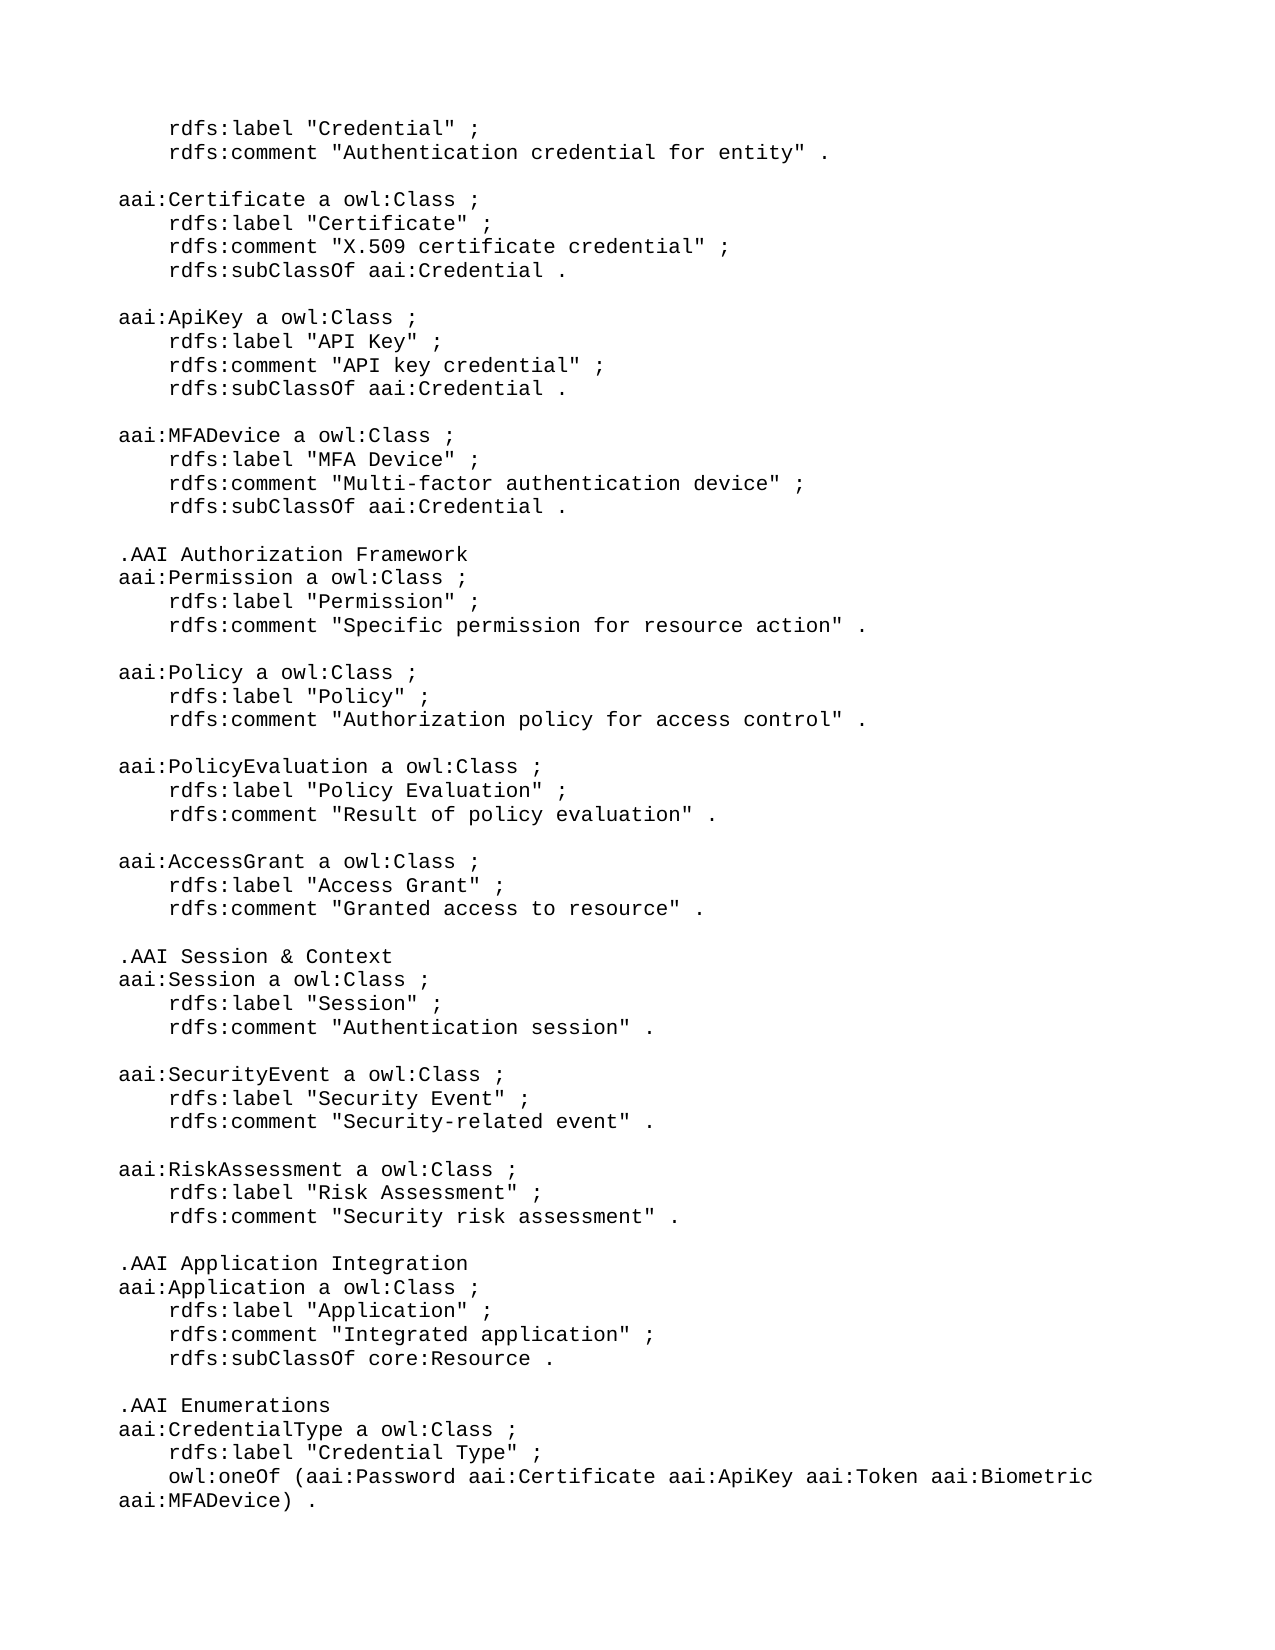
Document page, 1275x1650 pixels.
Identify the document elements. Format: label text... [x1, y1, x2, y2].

text .AAI Enumerations [118, 1395, 1157, 1419]
text rdfs:label "Risk Assessment" ; [118, 1182, 1157, 1206]
text aai:Session a owl:Class ; [118, 969, 1157, 993]
text .AAI Authorization Framework [118, 544, 1157, 567]
text rdfs:label "Certificate" ; [118, 213, 1157, 236]
text aai:RiskAssessment a owl:Class ; [118, 1158, 1157, 1182]
text rdfs:comment "Integrated application" ; [118, 1324, 1157, 1348]
text rdfs:label "Policy Evaluation" ; [118, 780, 1157, 804]
text rdfs:label "Session" ; [118, 993, 1157, 1017]
text aai:Permission a owl:Class ; [118, 567, 1157, 591]
text rdfs:label "Permission" ; [118, 591, 1157, 615]
text aai:Certificate a owl:Class ; [118, 189, 1157, 213]
text rdfs:comment "Specific permission for resource action" . [118, 615, 1157, 638]
text rdfs:comment "Security risk assessment" . [118, 1206, 1157, 1229]
text aai:CredentialType a owl:Class ; [118, 1419, 1157, 1442]
text rdfs:comment "Result of policy evaluation" . [118, 804, 1157, 827]
text rdfs:label "Credential Type" ; [118, 1442, 1157, 1466]
text rdfs:label "Application" ; [118, 1300, 1157, 1324]
text aai:AccessGrant a owl:Class ; [118, 851, 1157, 875]
text aai:PolicyEvaluation a owl:Class ; [118, 757, 1157, 780]
text rdfs:comment "Security-related event" . [118, 1111, 1157, 1135]
text aai:Policy a owl:Class ; [118, 662, 1157, 686]
text rdfs:label "Access Grant" ; [118, 875, 1157, 898]
text rdfs:subClassOf aai:Credential . [118, 260, 1157, 284]
text rdfs:comment "Authentication credential for entity" . [118, 142, 1157, 165]
text aai:Application a owl:Class ; [118, 1277, 1157, 1300]
text rdfs:subClassOf aai:Credential . [118, 496, 1157, 520]
text rdfs:comment "API key credential" ; [118, 354, 1157, 378]
text rdfs:label "Policy" ; [118, 686, 1157, 709]
text .AAI Application Integration [118, 1253, 1157, 1277]
text owl:oneOf (aai:Password aai:Certificate aai:ApiKey aai:Token aai:Biometric aai:MFADevice) . [118, 1466, 1157, 1513]
text rdfs:comment "X.509 certificate credential" ; [118, 236, 1157, 260]
text rdfs:comment "Authorization policy for access control" . [118, 709, 1157, 733]
text rdfs:subClassOf aai:Credential . [118, 378, 1157, 402]
text rdfs:label "Credential" ; [118, 118, 1157, 142]
text aai:MFADevice a owl:Class ; [118, 426, 1157, 449]
text rdfs:label "MFA Device" ; [118, 449, 1157, 473]
text rdfs:comment "Multi-factor authentication device" ; [118, 473, 1157, 496]
text rdfs:label "API Key" ; [118, 331, 1157, 354]
text rdfs:label "Security Event" ; [118, 1088, 1157, 1111]
text rdfs:subClassOf core:Resource . [118, 1348, 1157, 1371]
text rdfs:comment "Authentication session" . [118, 1017, 1157, 1040]
text aai:SecurityEvent a owl:Class ; [118, 1064, 1157, 1088]
text aai:ApiKey a owl:Class ; [118, 307, 1157, 331]
text rdfs:comment "Granted access to resource" . [118, 898, 1157, 922]
text .AAI Session & Context [118, 946, 1157, 969]
